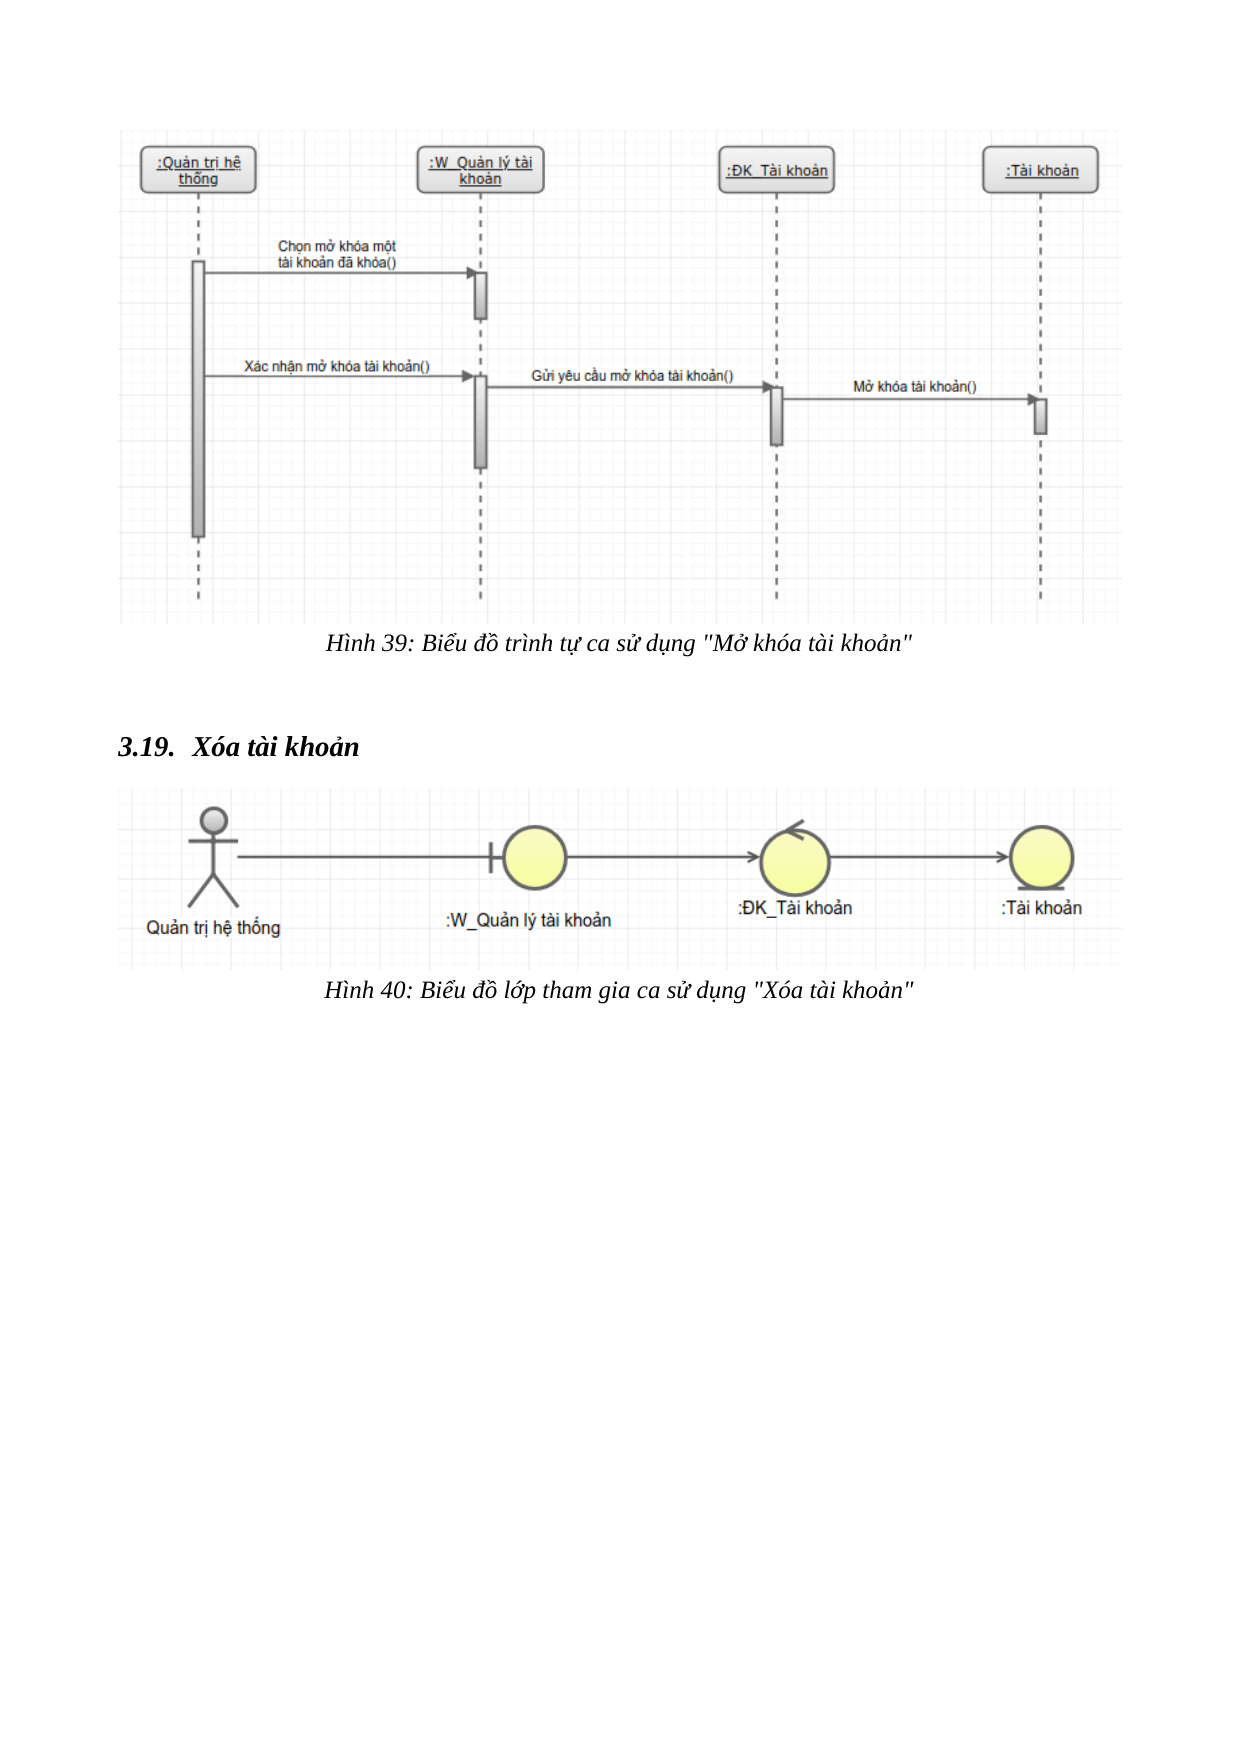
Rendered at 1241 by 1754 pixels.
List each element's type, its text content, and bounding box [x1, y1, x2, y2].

picture [118, 130, 1123, 624]
picture [118, 788, 1123, 970]
text Hình 40: Biểu đồ lớp tham gia ca sử dụng "Xóa tài khoản" [118, 970, 1122, 1004]
text Hình 39: Biểu đồ trình tự ca sử dụng "Mở khóa tài khoản" [118, 624, 1122, 657]
subtitle Xóa tài khoản [118, 730, 1122, 763]
